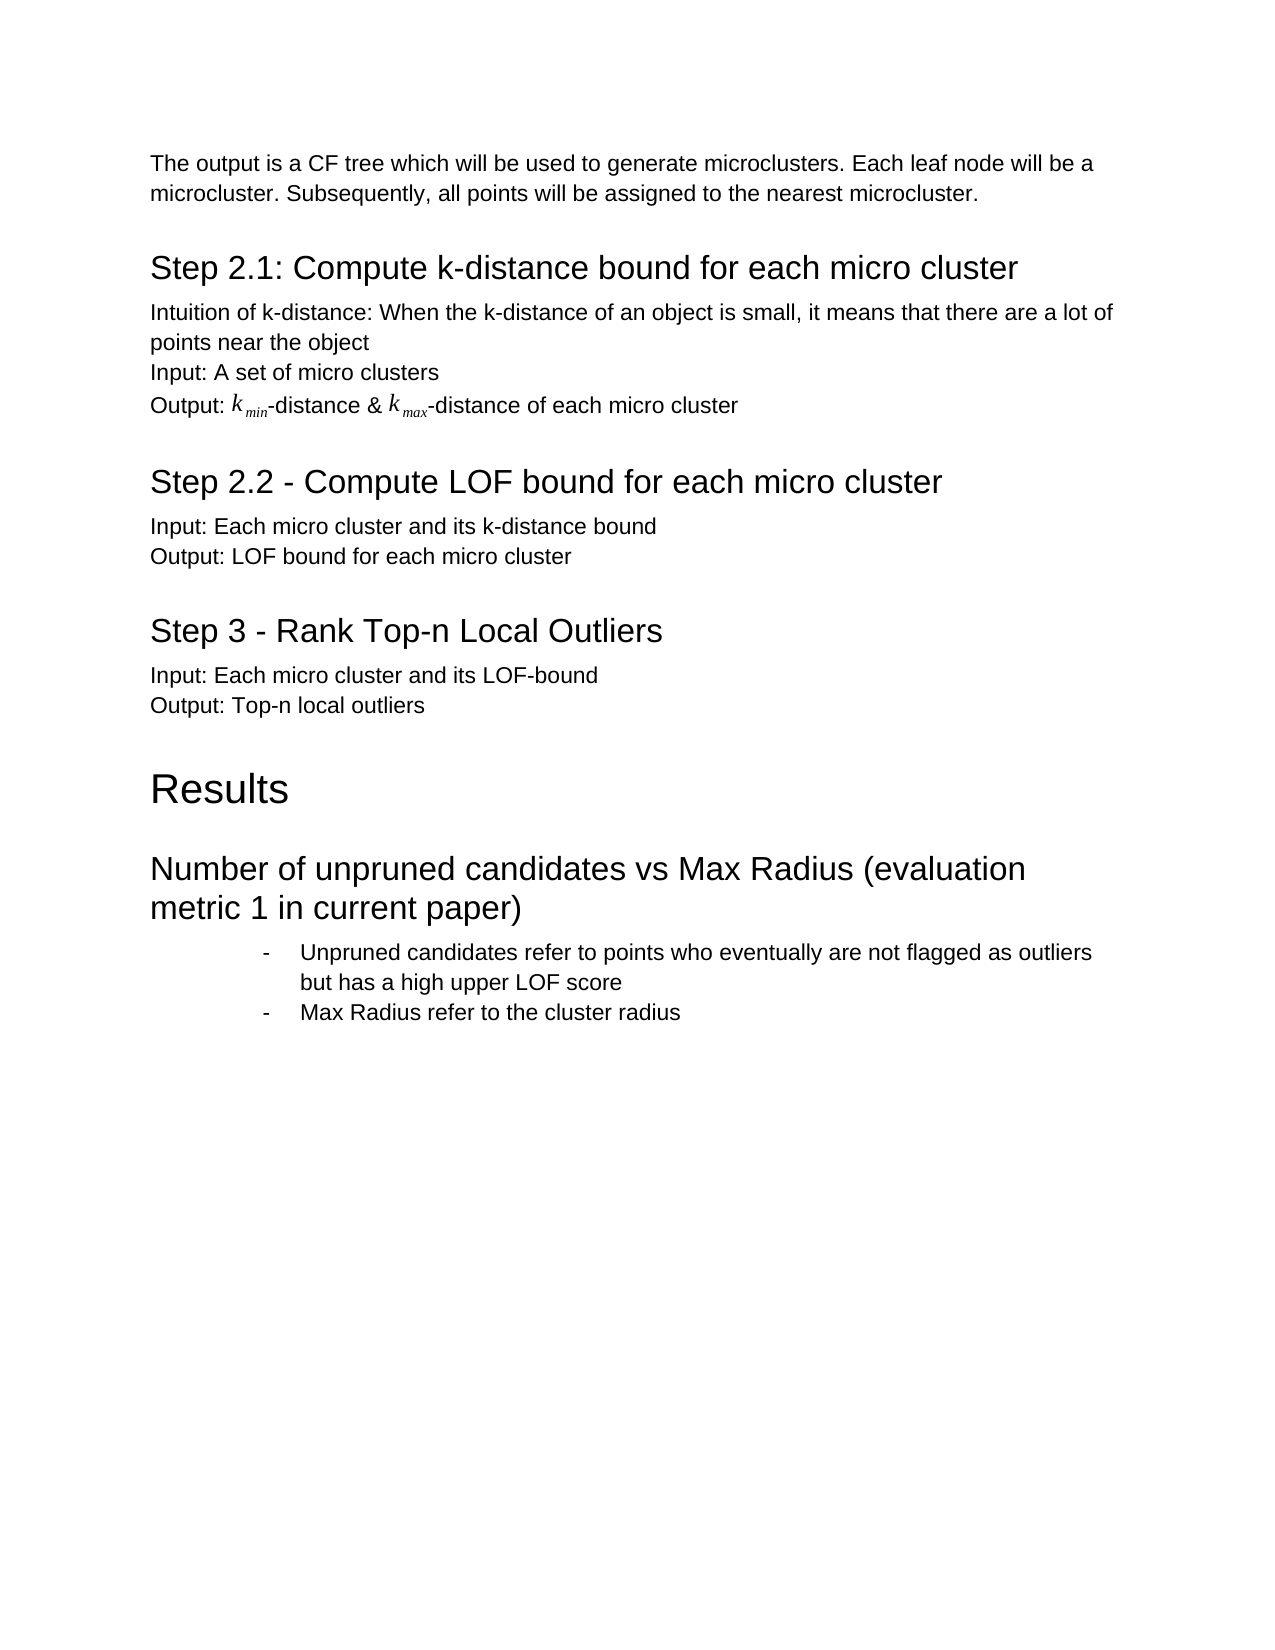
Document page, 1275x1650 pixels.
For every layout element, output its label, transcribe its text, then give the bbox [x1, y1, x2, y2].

subtitle Step 2.1: Compute k-distance bound for each micro cluster [150, 248, 1125, 286]
text Input: A set of micro clusters [150, 359, 1125, 386]
text Input: Each micro cluster and its LOF-bound [150, 662, 1125, 688]
list Unpruned candidates refer to points who eventually are not flagged as outliers but has a high upper LOF score [262, 939, 1125, 995]
text Output: LOF bound for each micro cluster [150, 543, 1125, 570]
text Output: -distance & -distance of each micro cluster [150, 389, 1125, 421]
subtitle Number of unpruned candidates vs Max Radius (evaluation metric 1 in current paper) [150, 849, 1125, 926]
subtitle Step 3 - Rank Top-n Local Outliers [150, 611, 1125, 649]
subtitle Results [150, 764, 1125, 812]
text Input: Each micro cluster and its k-distance bound [150, 513, 1125, 539]
text Intuition of k-distance: When the k-distance of an object is small, it means that there are a lot of points near the object [150, 299, 1125, 355]
text The output is a CF tree which will be used to generate microclusters. Each leaf node will be a microcluster. Subsequently, all points will be assigned to the nearest microcluster. [150, 150, 1125, 207]
list Max Radius refer to the cluster radius [262, 999, 1125, 1026]
text Output: Top-n local outliers [150, 692, 1125, 718]
subtitle Step 2.2 - Compute LOF bound for each micro cluster [150, 462, 1125, 501]
